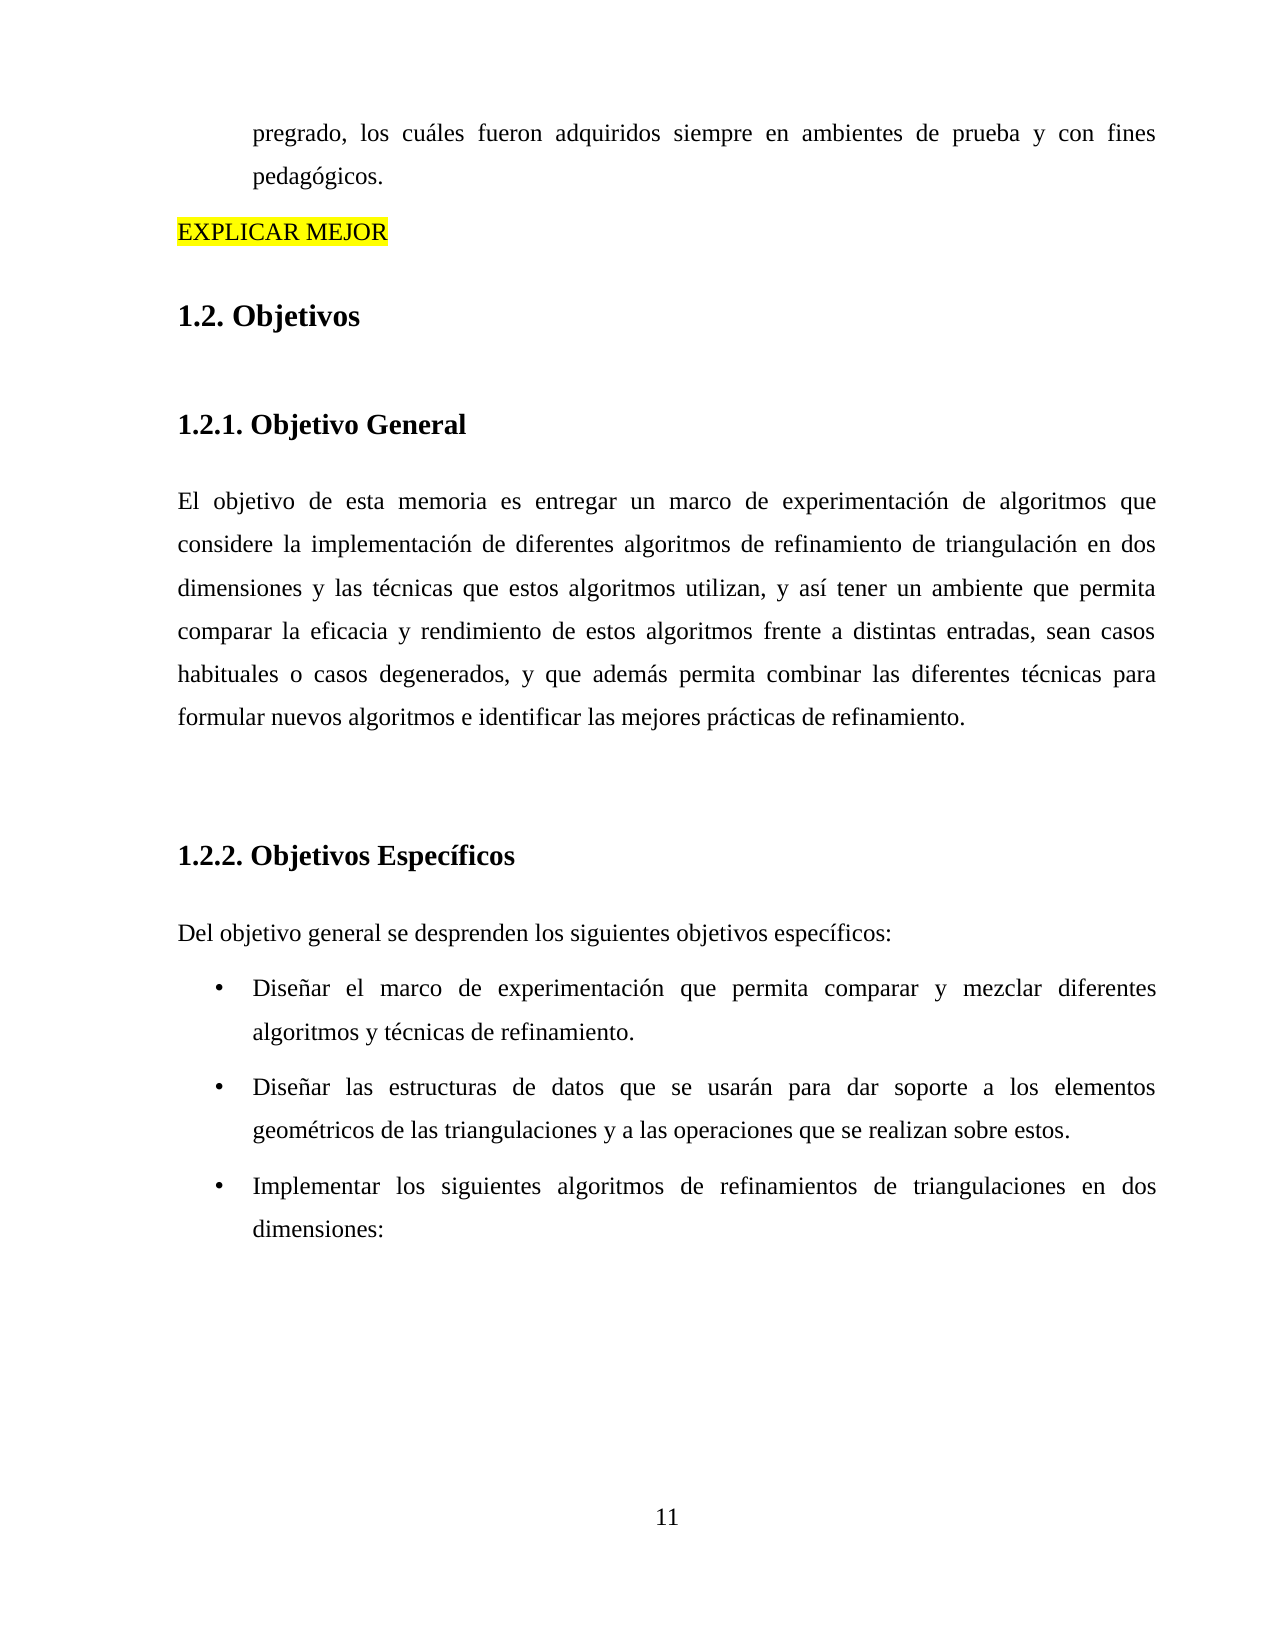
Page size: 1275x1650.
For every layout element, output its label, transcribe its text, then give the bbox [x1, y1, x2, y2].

list Diseñar las estructuras de datos que se usarán para dar soporte a los elementos geométricos de las triangulaciones y a las operaciones que se realizan sobre estos. [215, 1072, 1157, 1144]
subtitle Objetivos Específicos [177, 838, 1157, 872]
text El objetivo de esta memoria es entregar un marco de experimentación de algoritmos que considere la implementación de diferentes algoritmos de refinamiento de triangulación en dos dimensiones y las técnicas que estos algoritmos utilizan, y así tener un ambiente que permita comparar la eficacia y rendimiento de estos algoritmos frente a distintas entradas, sean casos habituales o casos degenerados, y que además permita combinar las diferentes técnicas para formular nuevos algoritmos e identificar las mejores prácticas de refinamiento. [177, 486, 1157, 731]
text Del objetivo general se desprenden los siguientes objetivos específicos: [177, 918, 1157, 947]
subtitle Objetivo General [177, 407, 1157, 440]
list Implementar los siguientes algoritmos de refinamientos de triangulaciones en dos dimensiones: [215, 1171, 1157, 1243]
text EXPLICAR MEJOR [177, 217, 1157, 246]
list pregrado, los cuáles fueron adquiridos siempre en ambientes de prueba y con fines pedagógicos. [215, 118, 1157, 190]
subtitle Objetivos [177, 297, 1157, 333]
list Diseñar el marco de experimentación que permita comparar y mezclar diferentes algoritmos y técnicas de refinamiento. [215, 973, 1157, 1045]
